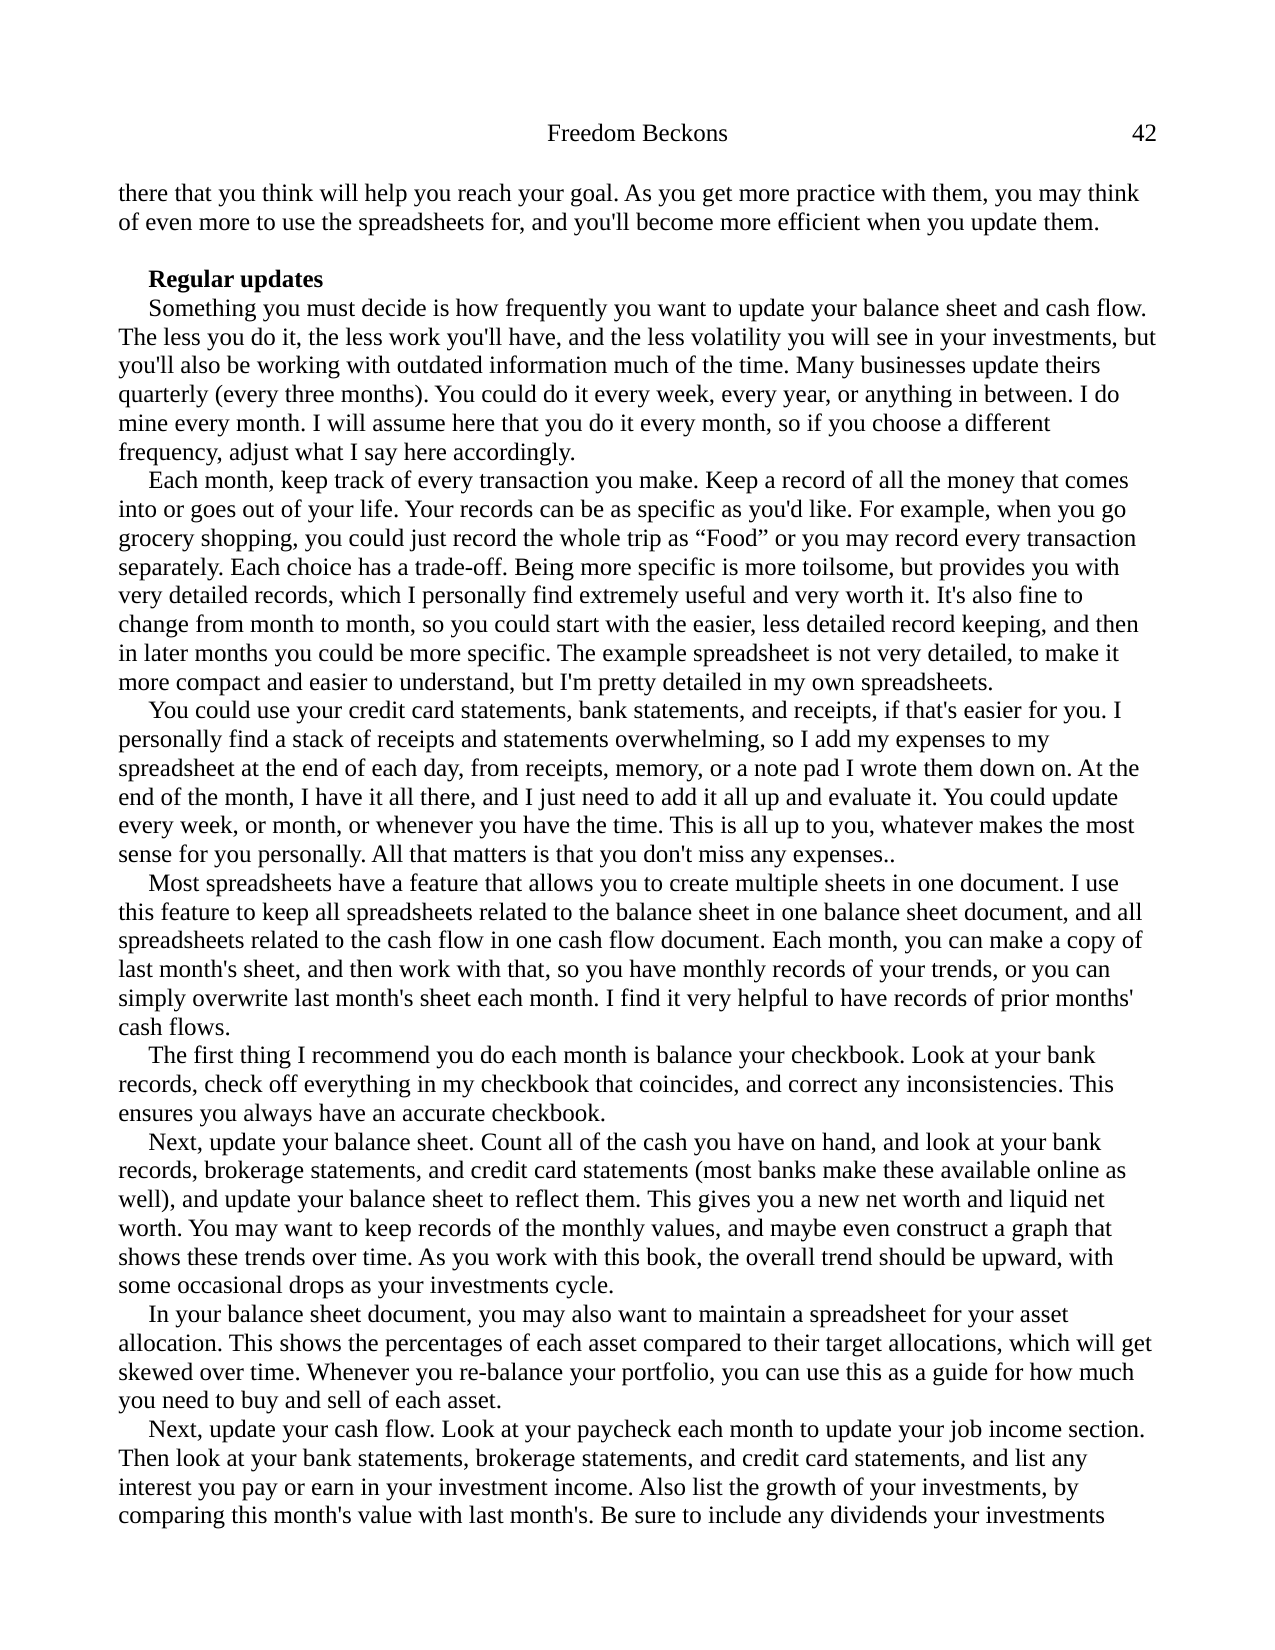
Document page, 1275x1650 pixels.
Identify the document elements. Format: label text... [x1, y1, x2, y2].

text Something you must decide is how frequently you want to update your balance sheet and cash flow. The less you do it, the less work you'll have, and the less volatility you will see in your investments, but you'll also be working with outdated information much of the time. Many businesses update theirs quarterly (every three months). You could do it every week, every year, or anything in between. I do mine every month. I will assume here that you do it every month, so if you choose a different frequency, adjust what I say here accordingly. [118, 293, 1157, 466]
text Each month, keep track of every transaction you make. Keep a record of all the money that comes into or goes out of your life. Your records can be as specific as you'd like. For example, when you go grocery shopping, you could just record the whole trip as “Food” or you may record every transaction separately. Each choice has a trade-off. Being more specific is more toilsome, but provides you with very detailed records, which I personally find extremely useful and very worth it. It's also fine to change from month to month, so you could start with the easier, less detailed record keeping, and then in later months you could be more specific. The example spreadsheet is not very detailed, to make it more compact and easier to understand, but I'm pretty detailed in my own spreadsheets. [118, 466, 1157, 696]
text The first thing I recommend you do each month is balance your checkbook. Look at your bank records, check off everything in my checkbook that coincides, and correct any inconsistencies. This ensures you always have an accurate checkbook. [118, 1041, 1157, 1127]
text Regular updates [118, 264, 1157, 293]
text You could use your credit card statements, bank statements, and receipts, if that's easier for you. I personally find a stack of receipts and statements overwhelming, so I add my expenses to my spreadsheet at the end of each day, from receipts, memory, or a note pad I wrote them down on. At the end of the month, I have it all there, and I just need to add it all up and evaluate it. You could update every week, or month, or whenever you have the time. This is all up to you, whatever makes the most sense for you personally. All that matters is that you don't miss any expenses.. [118, 696, 1157, 868]
text Next, update your cash flow. Look at your paycheck each month to update your job income section. Then look at your bank statements, brokerage statements, and credit card statements, and list any interest you pay or earn in your investment income. Also list the growth of your investments, by comparing this month's value with last month's. Be sure to include any dividends your investments [118, 1414, 1157, 1529]
text Next, update your balance sheet. Count all of the cash you have on hand, and look at your bank records, brokerage statements, and credit card statements (most banks make these available online as well), and update your balance sheet to reflect them. This gives you a new net worth and liquid net worth. You may want to keep records of the monthly values, and maybe even construct a graph that shows these trends over time. As you work with this book, the overall trend should be upward, with some occasional drops as your investments cycle. [118, 1127, 1157, 1299]
text In your balance sheet document, you may also want to maintain a spreadsheet for your asset allocation. This shows the percentages of each asset compared to their target allocations, which will get skewed over time. Whenever you re-balance your portfolio, you can use this as a guide for how much you need to buy and sell of each asset. [118, 1299, 1157, 1414]
text there that you think will help you reach your goal. As you get more practice with them, you may think of even more to use the spreadsheets for, and you'll become more efficient when you update them. [118, 178, 1157, 236]
text Most spreadsheets have a feature that allows you to create multiple sheets in one document. I use this feature to keep all spreadsheets related to the balance sheet in one balance sheet document, and all spreadsheets related to the cash flow in one cash flow document. Each month, you can make a copy of last month's sheet, and then work with that, so you have monthly records of your trends, or you can simply overwrite last month's sheet each month. I find it very helpful to have records of prior months' cash flows. [118, 868, 1157, 1041]
